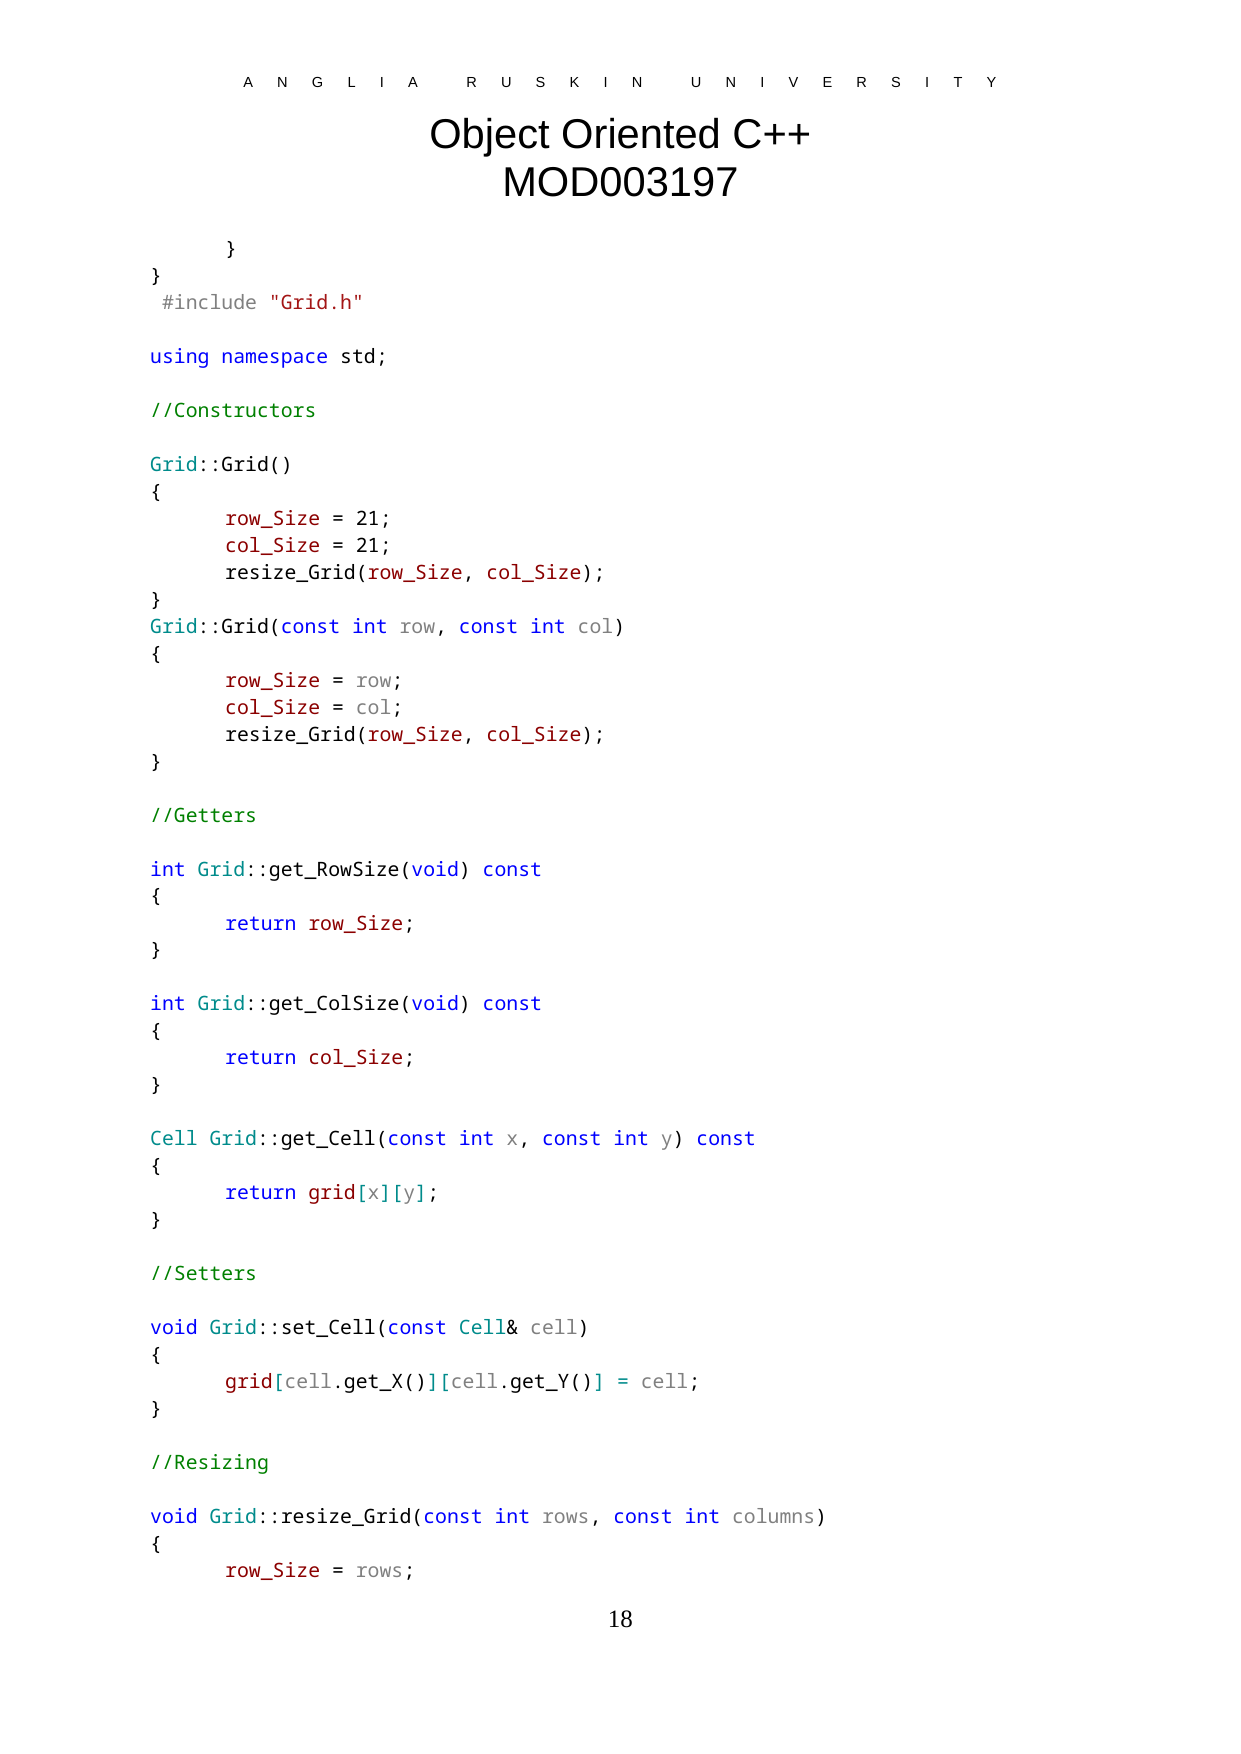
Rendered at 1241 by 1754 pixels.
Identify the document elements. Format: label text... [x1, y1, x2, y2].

text { [150, 882, 1090, 909]
text return grid[x][y]; [150, 1178, 1090, 1206]
text col_Size = 21; [150, 531, 1090, 558]
text col_Size = col; [150, 693, 1090, 720]
text resize_Grid(row_Size, col_Size); [150, 558, 1090, 585]
text void Grid::resize_Grid(const int rows, const int columns) [150, 1502, 1090, 1529]
text //Constructors [150, 396, 1090, 423]
text { [150, 477, 1090, 504]
text } [150, 936, 1090, 963]
text void Grid::set_Cell(const Cell& cell) [150, 1313, 1090, 1340]
text { [150, 639, 1090, 666]
text } [150, 585, 1090, 612]
text //Setters [150, 1259, 1090, 1286]
text int Grid::get_ColSize(void) const [150, 990, 1090, 1017]
text grid[cell.get_X()][cell.get_Y()] = cell; [150, 1367, 1090, 1394]
text } [150, 1394, 1090, 1421]
text #include "Grid.h" [150, 288, 1090, 315]
text using namespace std; [150, 342, 1090, 369]
text //Getters [150, 801, 1090, 828]
text return row_Size; [150, 909, 1090, 936]
text } [150, 261, 1090, 288]
text row_Size = 21; [150, 504, 1090, 531]
text { [150, 1152, 1090, 1178]
text Cell Grid::get_Cell(const int x, const int y) const [150, 1124, 1090, 1152]
text } [150, 747, 1090, 774]
text resize_Grid(row_Size, col_Size); [150, 720, 1090, 747]
text { [150, 1017, 1090, 1044]
text int Grid::get_RowSize(void) const [150, 855, 1090, 882]
text } [150, 1206, 1090, 1232]
text row_Size = row; [150, 666, 1090, 693]
text { [150, 1340, 1090, 1367]
text } [150, 234, 1090, 261]
text return col_Size; [150, 1044, 1090, 1071]
text } [150, 1071, 1090, 1098]
text { [150, 1529, 1090, 1556]
text Grid::Grid(const int row, const int col) [150, 612, 1090, 639]
text //Resizing [150, 1448, 1090, 1475]
text Grid::Grid() [150, 450, 1090, 477]
text row_Size = rows; [150, 1556, 1090, 1583]
